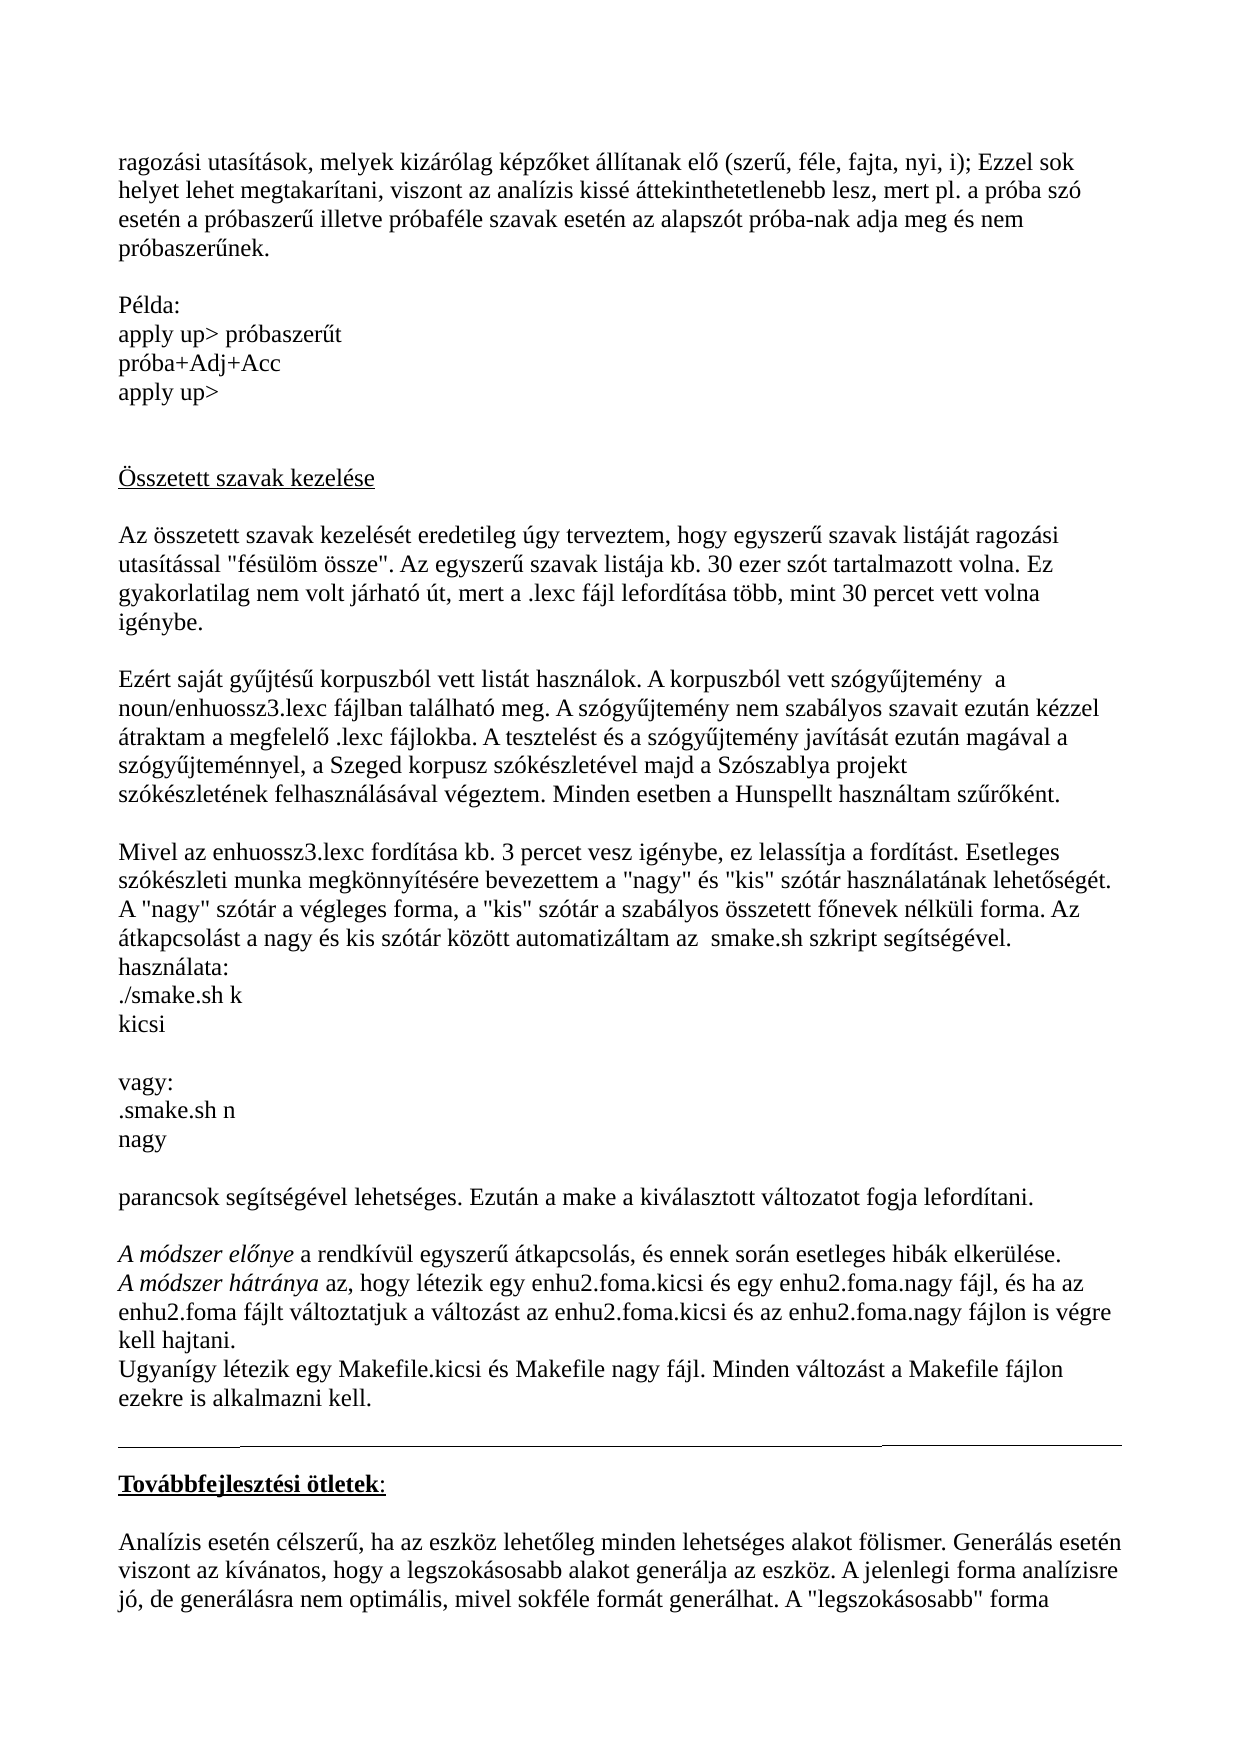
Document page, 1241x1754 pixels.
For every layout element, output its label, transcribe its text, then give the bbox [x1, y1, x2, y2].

text A módszer hátránya az, hogy létezik egy enhu2.foma.kicsi és egy enhu2.foma.nagy fájl, és ha az enhu2.foma fájlt változtatjuk a változást az enhu2.foma.kicsi és az enhu2.foma.nagy fájlon is végre kell hajtani. [118, 1268, 1122, 1354]
text ./smake.sh k [118, 981, 1122, 1009]
text Ugyanígy létezik egy Makefile.kicsi és Makefile nagy fájl. Minden változást a Makefile fájlon ezekre is alkalmazni kell. [118, 1354, 1122, 1412]
text szókészletének felhasználásával végeztem. Minden esetben a Hunspellt használtam szűrőként. [118, 779, 1122, 808]
text Továbbfejlesztési ötletek: [118, 1469, 1122, 1498]
text parancsok segítségével lehetséges. Ezután a make a kiválasztott változatot fogja lefordítani. [118, 1182, 1122, 1211]
text próba+Adj+Acc [118, 348, 1122, 377]
text Analízis esetén célszerű, ha az eszköz lehetőleg minden lehetséges alakot fölismer. Generálás esetén viszont az kívánatos, hogy a legszokásosabb alakot generálja az eszköz. A jelenlegi forma analízisre jó, de generálásra nem optimális, mivel sokféle formát generálhat. A "legszokásosabb" forma [118, 1527, 1122, 1613]
text kicsi [118, 1009, 1122, 1038]
text vagy: [118, 1067, 1122, 1096]
text Ezért saját gyűjtésű korpuszból vett listát használok. A korpuszból vett szógyűjtemény a noun/enhuossz3.lexc fájlban található meg. A szógyűjtemény nem szabályos szavait ezután kézzel átraktam a megfelelő .lexc fájlokba. A tesztelést és a szógyűjtemény javítását ezután magával a szógyűjteménnyel, a Szeged korpusz szókészletével majd a Szószablya projekt [118, 664, 1122, 779]
text A módszer előnye a rendkívül egyszerű átkapcsolás, és ennek során esetleges hibák elkerülése. [118, 1239, 1122, 1268]
text Összetett szavak kezelése [118, 463, 1122, 492]
text Az összetett szavak kezelését eredetileg úgy terveztem, hogy egyszerű szavak listáját ragozási utasítással "fésülöm össze". Az egyszerű szavak listája kb. 30 ezer szót tartalmazott volna. Ez gyakorlatilag nem volt járható út, mert a .lexc fájl lefordítása több, mint 30 percet vett volna igénybe. [118, 521, 1122, 636]
text ragozási utasítások, melyek kizárólag képzőket állítanak elő (szerű, féle, fajta, nyi, i); Ezzel sok helyet lehet megtakarítani, viszont az analízis kissé áttekinthetetlenebb lesz, mert pl. a próba szó esetén a próbaszerű illetve próbaféle szavak esetén az alapszót próba-nak adja meg és nem próbaszerűnek. [118, 147, 1122, 262]
text Példa: [118, 291, 1122, 319]
text nagy [118, 1124, 1122, 1153]
text .smake.sh n [118, 1096, 1122, 1124]
text Mivel az enhuossz3.lexc fordítása kb. 3 percet vesz igénybe, ez lelassítja a fordítást. Esetleges szókészleti munka megkönnyítésére bevezettem a "nagy" és "kis" szótár használatának lehetőségét. A "nagy" szótár a végleges forma, a "kis" szótár a szabályos összetett főnevek nélküli forma. Az átkapcsolást a nagy és kis szótár között automatizáltam az smake.sh szkript segítségével. használata: [118, 837, 1122, 981]
text apply up> [118, 377, 1122, 406]
text apply up> próbaszerűt [118, 319, 1122, 348]
